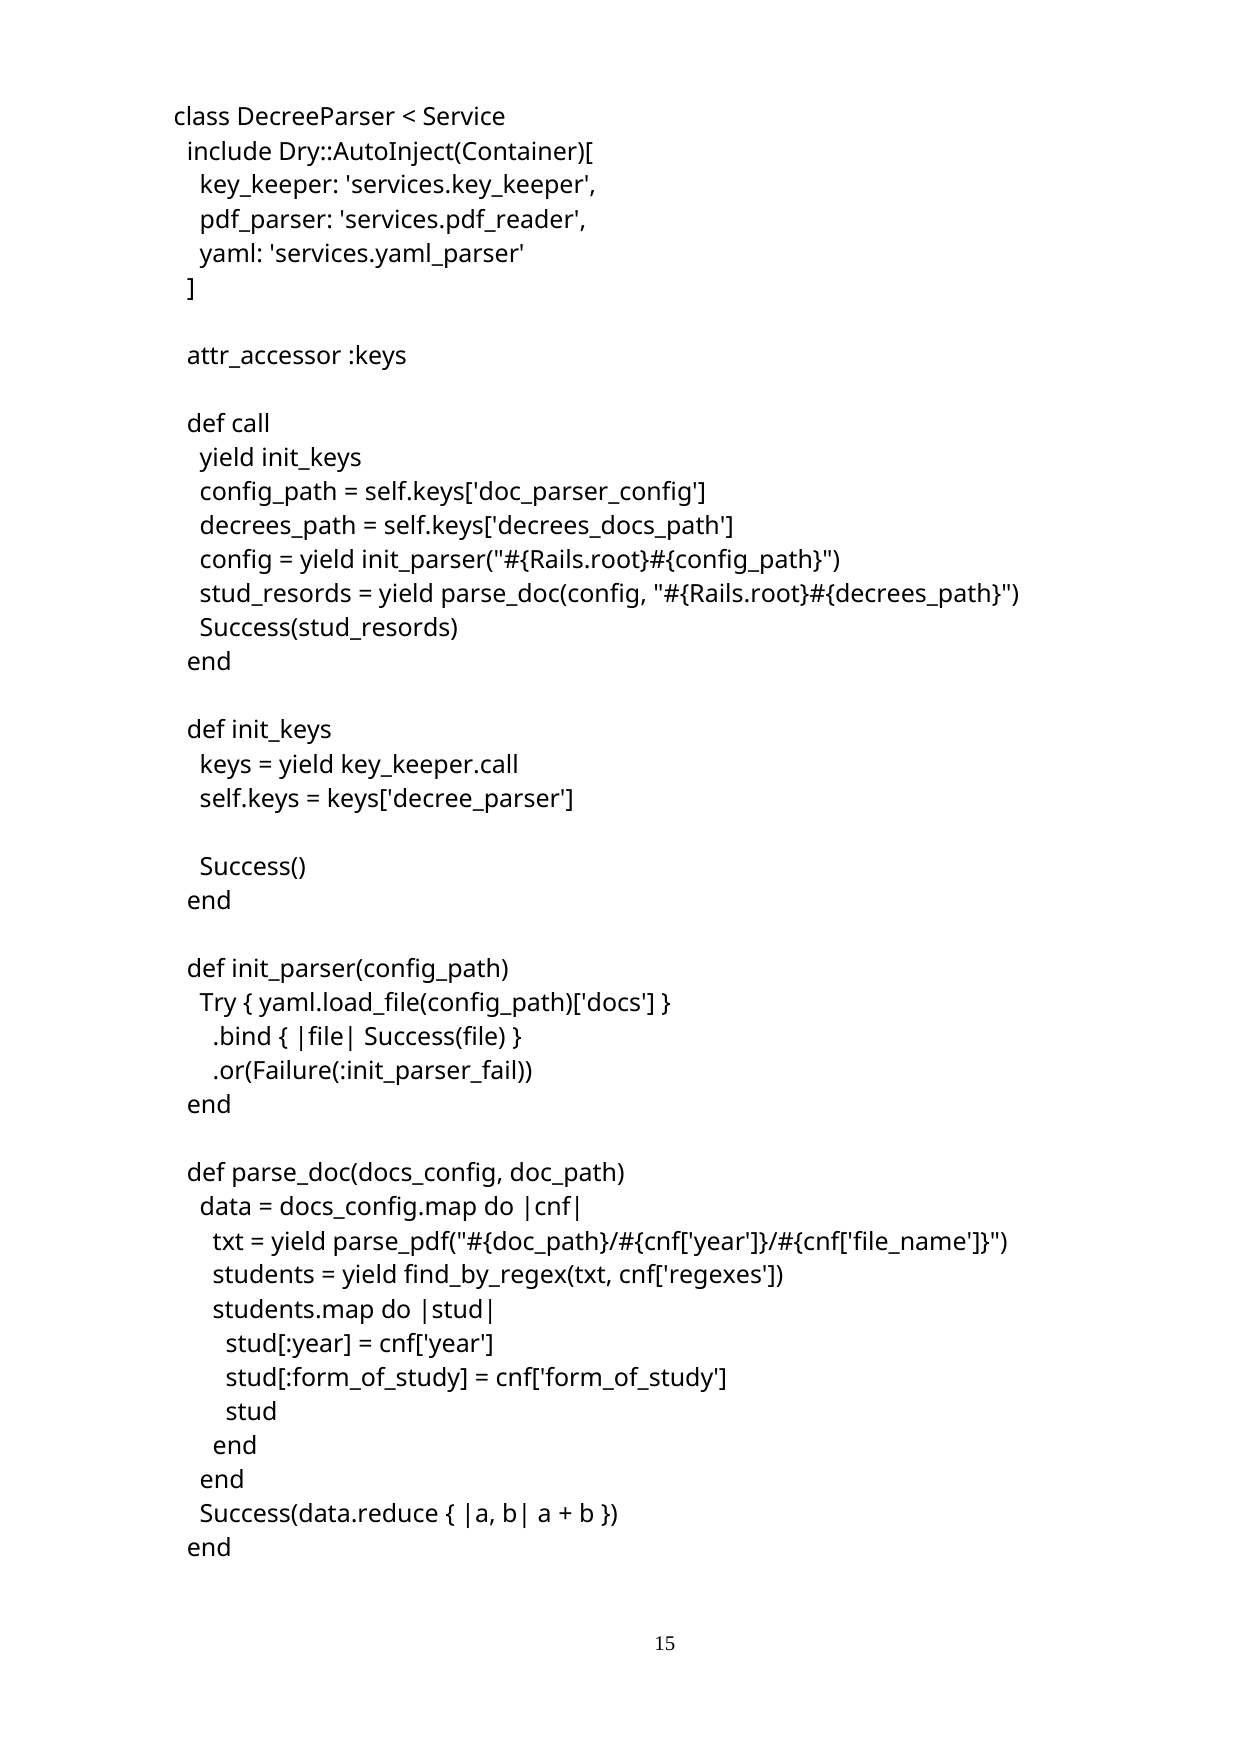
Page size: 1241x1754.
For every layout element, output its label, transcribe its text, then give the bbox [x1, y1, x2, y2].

text stud[:year] = cnf['year'] [148, 1325, 1181, 1359]
text end [148, 1462, 1181, 1496]
text end [148, 1530, 1181, 1564]
text .bind { |file| Success(file) } [148, 1019, 1181, 1053]
text students = yield find_by_regex(txt, cnf['regexes']) [148, 1257, 1181, 1291]
text end [148, 644, 1181, 678]
text keys = yield key_keeper.call [148, 746, 1181, 780]
text Success() [148, 848, 1181, 882]
text config_path = self.keys['doc_parser_config'] [148, 474, 1181, 508]
text pdf_parser: 'services.pdf_reader', [148, 201, 1181, 235]
text ] [148, 269, 1181, 303]
text end [148, 882, 1181, 917]
text include Dry::AutoInject(Container)[ [148, 133, 1181, 167]
text stud_resords = yield parse_doc(config, "#{Rails.root}#{decrees_path}") [148, 576, 1181, 610]
text data = docs_config.map do |cnf| [148, 1189, 1181, 1223]
text students.map do |stud| [148, 1291, 1181, 1325]
text self.keys = keys['decree_parser'] [148, 780, 1181, 814]
text Try { yaml.load_file(config_path)['docs'] } [148, 985, 1181, 1019]
text Success(stud_resords) [148, 610, 1181, 644]
text def init_keys [148, 712, 1181, 746]
text decrees_path = self.keys['decrees_docs_path'] [148, 508, 1181, 542]
text stud[:form_of_study] = cnf['form_of_study'] [148, 1359, 1181, 1393]
text config = yield init_parser("#{Rails.root}#{config_path}") [148, 542, 1181, 576]
text yaml: 'services.yaml_parser' [148, 235, 1181, 269]
text end [148, 1427, 1181, 1462]
text yield init_keys [148, 440, 1181, 474]
text end [148, 1087, 1181, 1121]
text Success(data.reduce { |a, b| a + b }) [148, 1496, 1181, 1530]
text stud [148, 1393, 1181, 1427]
text .or(Failure(:init_parser_fail)) [148, 1053, 1181, 1087]
text key_keeper: 'services.key_keeper', [148, 167, 1181, 201]
text class DecreeParser < Service [148, 99, 1181, 133]
text def parse_doc(docs_config, doc_path) [148, 1155, 1181, 1189]
text def call [148, 406, 1181, 440]
text attr_accessor :keys [148, 337, 1181, 372]
text def init_parser(config_path) [148, 951, 1181, 985]
text txt = yield parse_pdf("#{doc_path}/#{cnf['year']}/#{cnf['file_name']}") [148, 1223, 1181, 1257]
